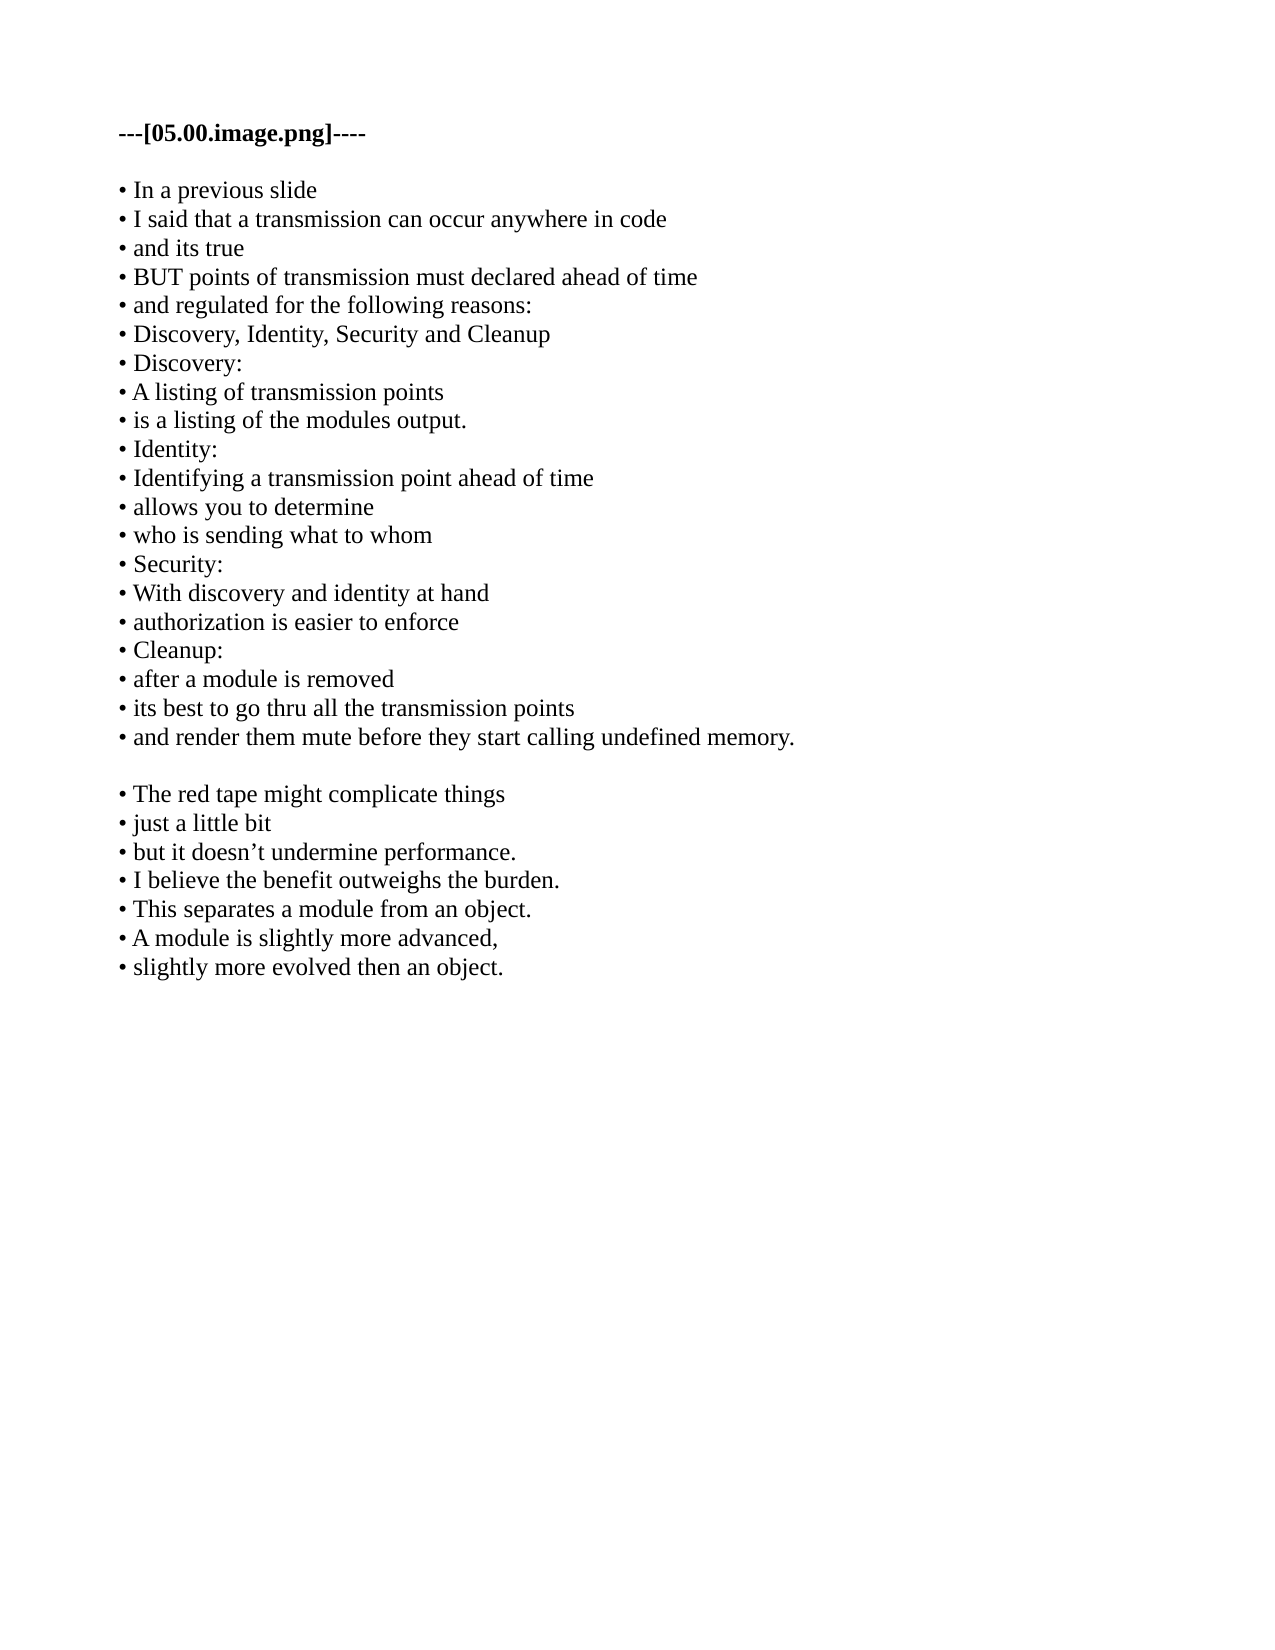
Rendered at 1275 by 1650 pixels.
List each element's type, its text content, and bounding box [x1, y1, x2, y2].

text • its best to go thru all the transmission points [118, 693, 1157, 722]
text • and its true [118, 233, 1157, 262]
text • I said that a transmission can occur anywhere in code [118, 204, 1157, 233]
text • The red tape might complicate things [118, 779, 1157, 808]
text • Identifying a transmission point ahead of time [118, 463, 1157, 492]
text • and regulated for the following reasons: [118, 291, 1157, 319]
text • Security: [118, 549, 1157, 578]
text • slightly more evolved then an object. [118, 952, 1157, 981]
text • With discovery and identity at hand [118, 578, 1157, 607]
text • Identity: [118, 434, 1157, 463]
text • Discovery, Identity, Security and Cleanup [118, 319, 1157, 348]
text • just a little bit [118, 808, 1157, 837]
text • allows you to determine [118, 492, 1157, 521]
text • This separates a module from an object. [118, 894, 1157, 923]
text • authorization is easier to enforce [118, 607, 1157, 636]
text • but it doesn’t undermine performance. [118, 837, 1157, 866]
text • who is sending what to whom [118, 521, 1157, 549]
text • A listing of transmission points [118, 377, 1157, 406]
text • In a previous slide [118, 176, 1157, 204]
text • Discovery: [118, 348, 1157, 377]
text • A module is slightly more advanced, [118, 923, 1157, 952]
text • BUT points of transmission must declared ahead of time [118, 262, 1157, 291]
text • I believe the benefit outweighs the burden. [118, 866, 1157, 894]
text • after a module is removed [118, 664, 1157, 693]
text • Cleanup: [118, 636, 1157, 664]
text • and render them mute before they start calling undefined memory. [118, 722, 1157, 751]
text • is a listing of the modules output. [118, 406, 1157, 434]
text ---[05.00.image.png]---- [118, 118, 1157, 147]
